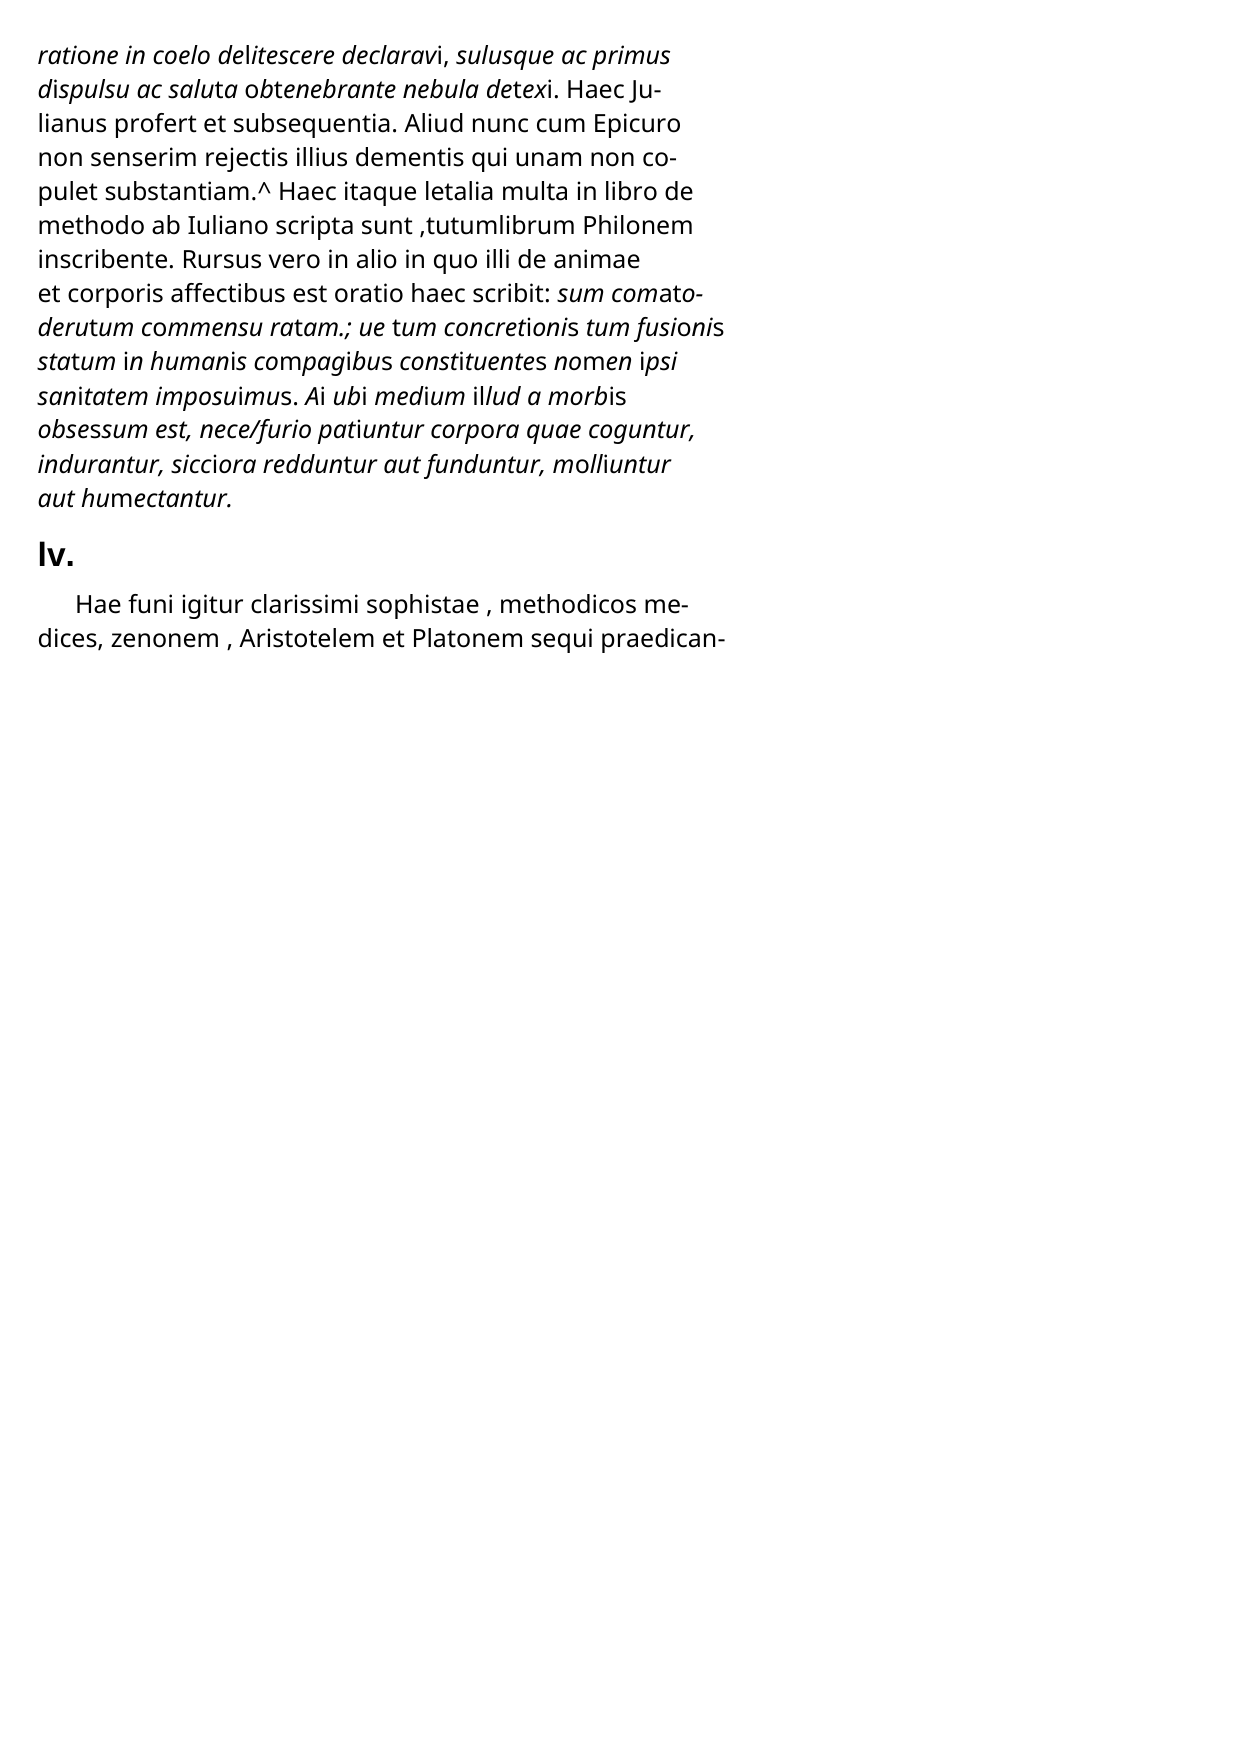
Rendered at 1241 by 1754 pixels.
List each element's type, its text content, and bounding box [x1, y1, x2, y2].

text Hae funi igitur clarissimi sophistae , methodicos me- dices, zenonem , Aristotelem et Platonem sequi praedican- [37, 586, 1203, 654]
subtitle lv. [37, 535, 1203, 574]
text ratione in coelo delitescere declaravi, sulusque ac primus dispulsu ac saluta obtenebrante nebula detexi. Haec Ju- lianus profert et subsequentia. Aliud nunc cum Epicuro non senserim rejectis illius dementis qui unam non co- pulet substantiam.^ Haec itaque letalia multa in libro de methodo ab Iuliano scripta sunt ,tutumlibrum Philonem inscribente. Rursus vero in alio in quo illi de animae et corporis affectibus est oratio haec scribit: sum comato- derutum commensu ratam.; ue tum concretionis tum fusionis statum in humanis compagibus constituentes nomen ipsi sanitatem imposuimus. Ai ubi medium illud a morbis obsessum est, nece/furio patiuntur corpora quae coguntur, indurantur, sicciora redduntur aut funduntur, molliuntur aut humectantur. [37, 37, 1203, 514]
